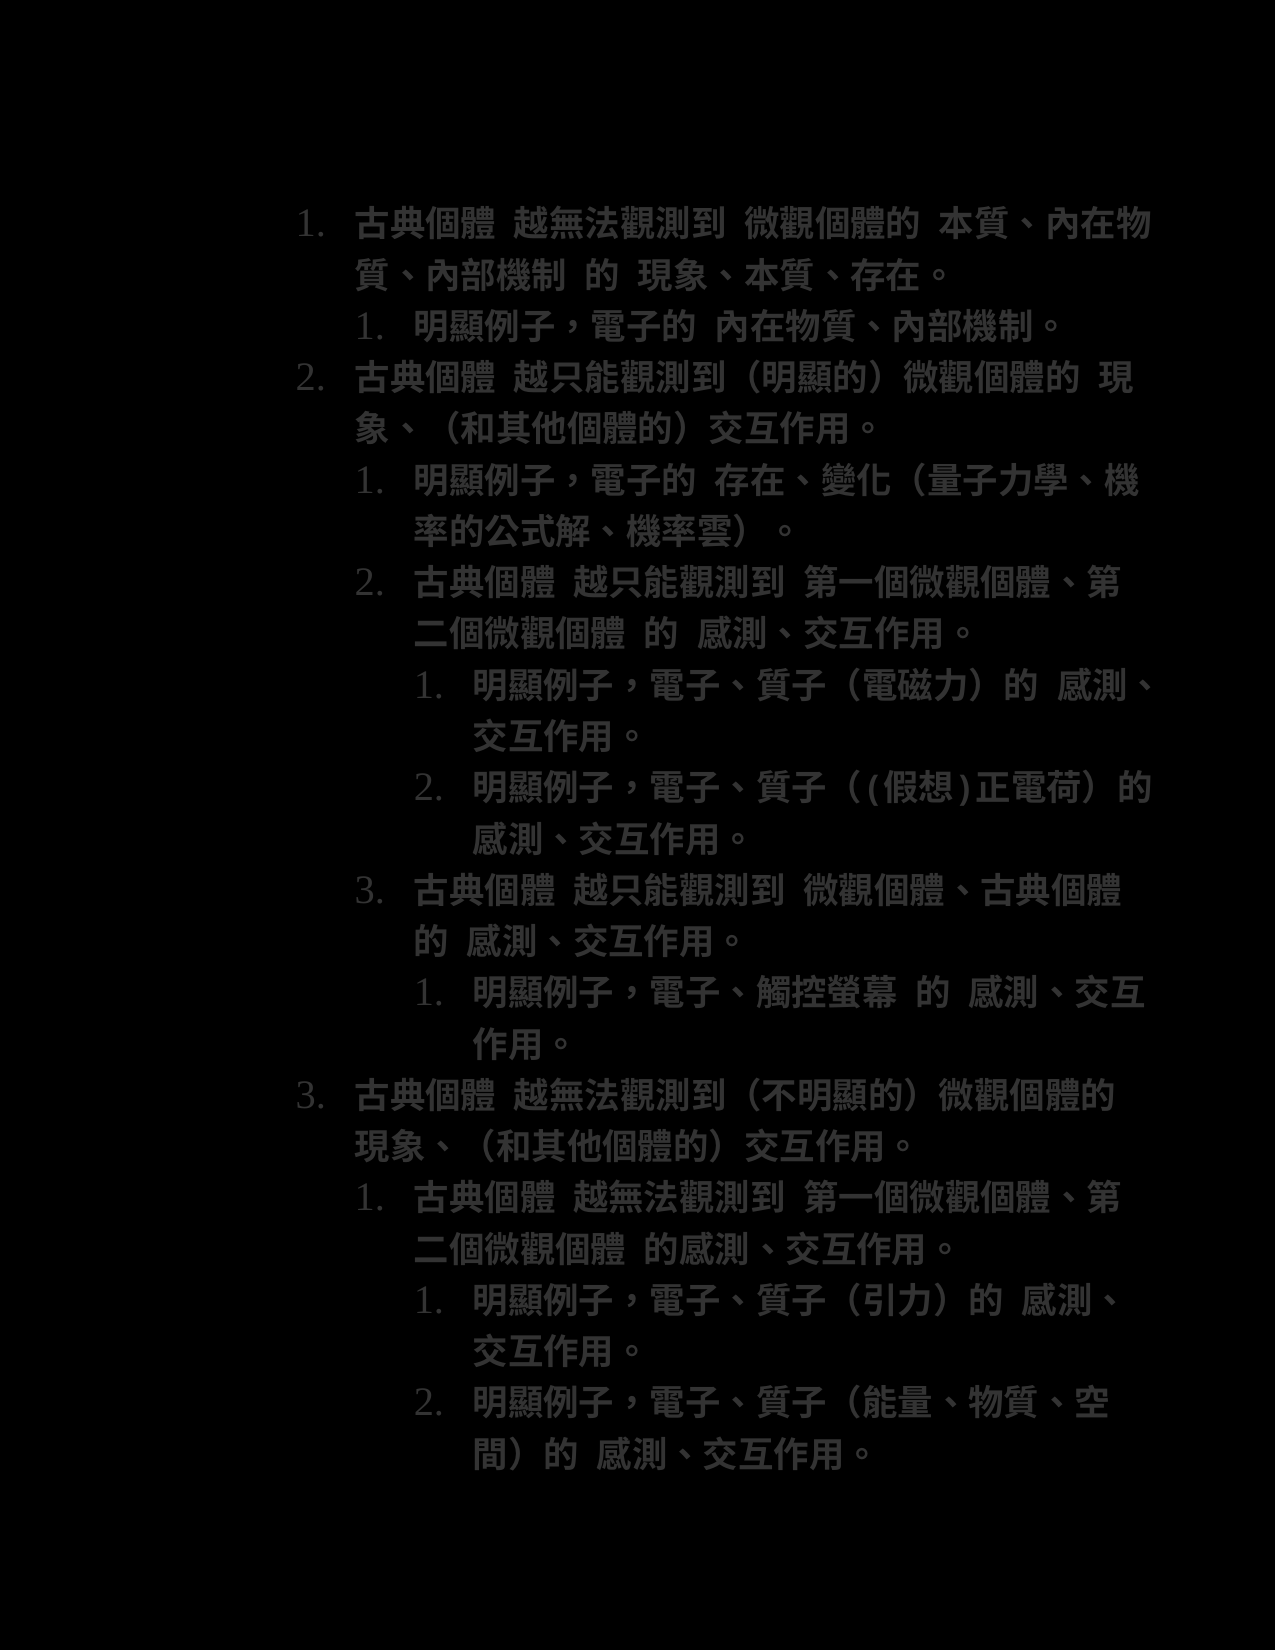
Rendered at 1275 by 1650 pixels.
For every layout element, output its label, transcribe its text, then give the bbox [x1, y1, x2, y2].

list 古典個體 越只能觀測到（明顯的）微觀個體的 現象、（和其他個體的）交互作用。 [295, 349, 1157, 452]
list 古典個體 越無法觀測到 第一個微觀個體、第二個微觀個體 的感測、交互作用。 [354, 1170, 1157, 1272]
list 明顯例子，電子的 存在、變化（量子力學、機率的公式解、機率雲）。 [354, 452, 1157, 554]
list 明顯例子，電子、質子（(假想)正電荷）的 感測、交互作用。 [413, 759, 1157, 862]
list 古典個體 越無法觀測到 微觀個體的 本質、內在物質、內部機制 的 現象、本質、存在。 [295, 196, 1157, 298]
list 明顯例子，電子、質子（電磁力）的 感測、交互作用。 [413, 657, 1157, 759]
list 古典個體 越只能觀測到 微觀個體、古典個體 的 感測、交互作用。 [354, 862, 1157, 965]
list 明顯例子，電子的 內在物質、內部機制。 [354, 298, 1157, 349]
list 明顯例子，電子、觸控螢幕 的 感測、交互作用。 [413, 965, 1157, 1067]
list 古典個體 越只能觀測到 第一個微觀個體、第二個微觀個體 的 感測、交互作用。 [354, 554, 1157, 657]
list 古典個體 越無法觀測到（不明顯的）微觀個體的 現象、（和其他個體的）交互作用。 [295, 1067, 1157, 1170]
list 明顯例子，電子、質子（引力）的 感測、交互作用。 [413, 1272, 1157, 1375]
list 明顯例子，電子、質子（能量、物質、空間）的 感測、交互作用。 [413, 1375, 1157, 1477]
